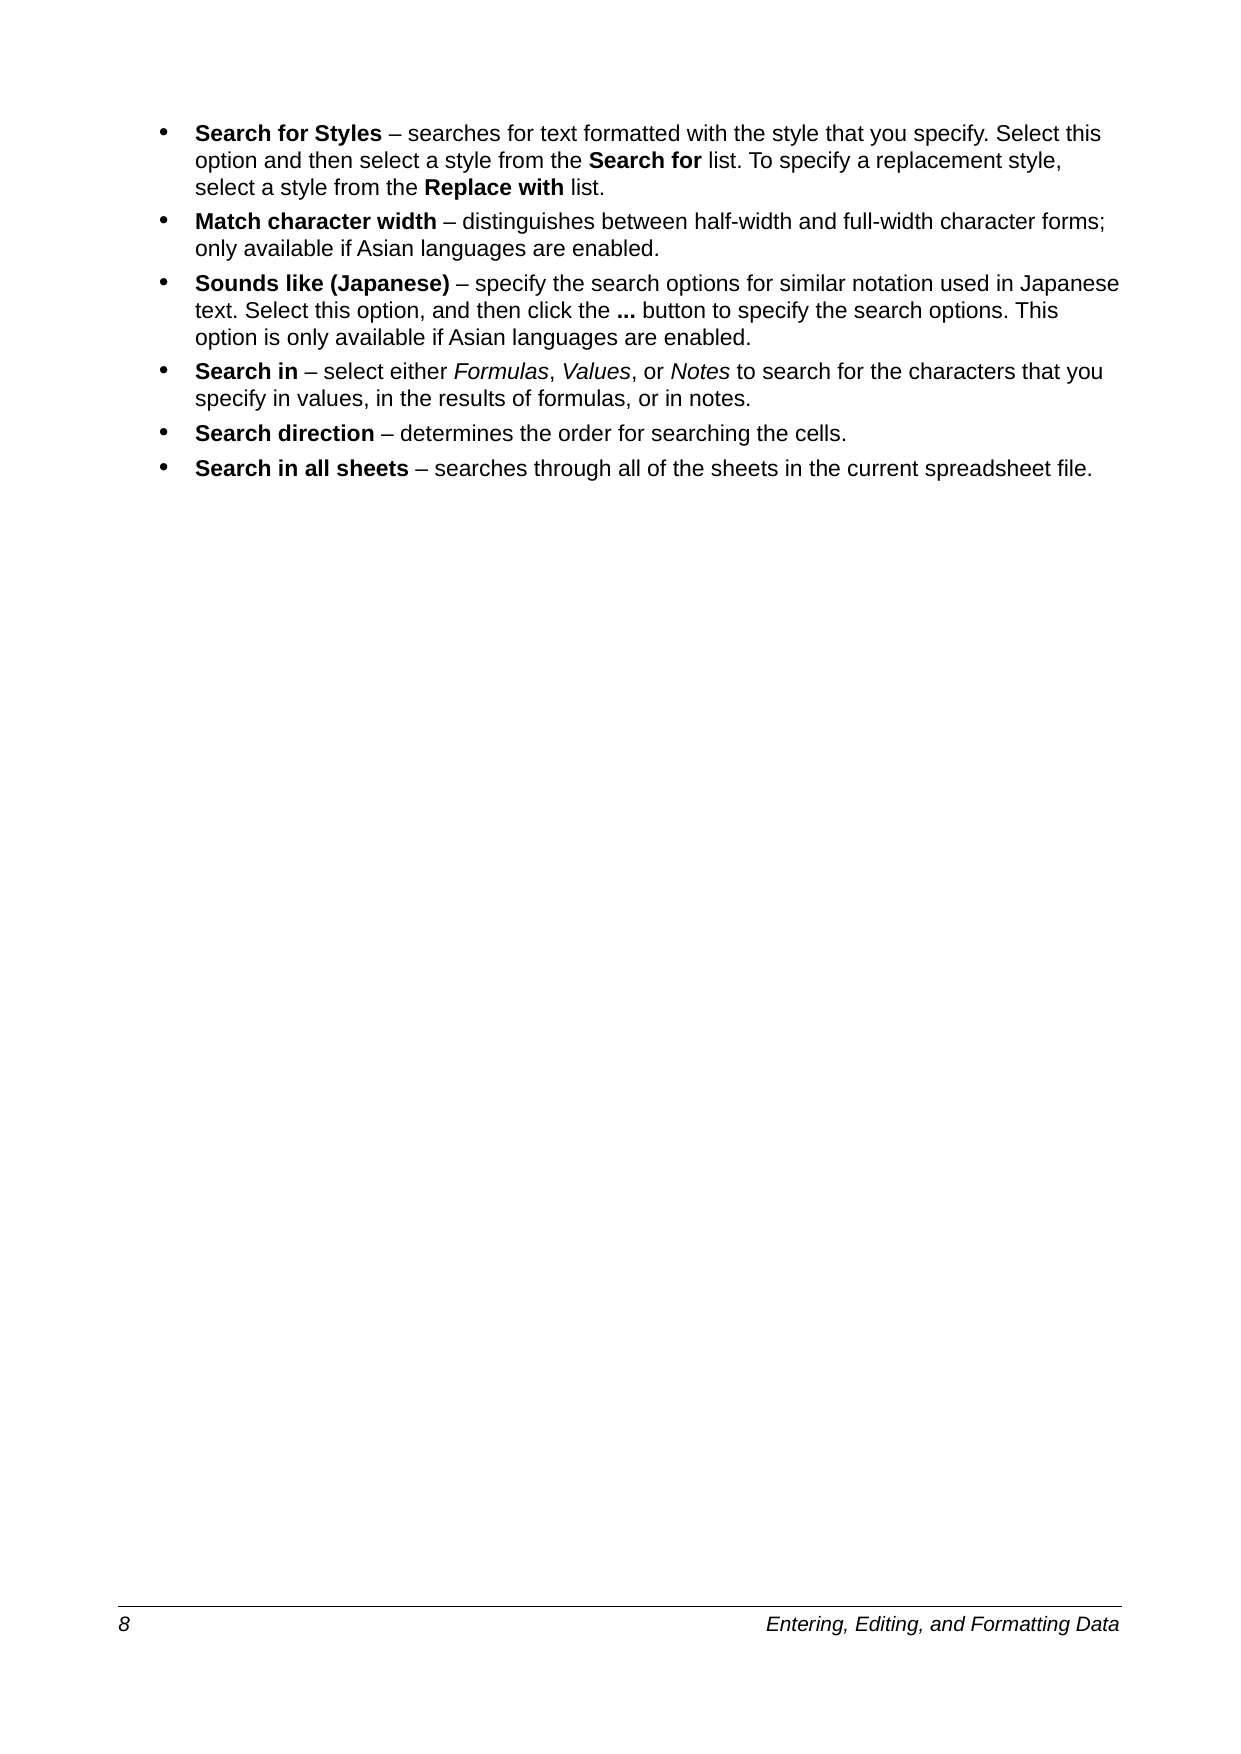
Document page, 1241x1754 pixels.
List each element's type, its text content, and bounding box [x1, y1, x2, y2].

list Match character width – distinguishes between half-width and full-width character forms; only available if Asian languages are enabled. [156, 206, 1122, 262]
list Search in – select either Formulas, Values, or Notes to search for the characters that you specify in values, in the results of formulas, or in notes. [156, 356, 1122, 412]
list Search direction – determines the order for searching the cells. [156, 418, 1122, 447]
list Search for Styles – searches for text formatted with the style that you specify. Select this option and then select a style from the Search for list. To specify a replacement style, select a style from the Replace with list. [156, 118, 1122, 200]
list Search in all sheets – searches through all of the sheets in the current spreadsheet file. [156, 453, 1122, 482]
list Sounds like (Japanese) – specify the search options for similar notation used in Japanese text. Select this option, and then click the ... button to specify the search options. This option is only available if Asian languages are enabled. [156, 268, 1122, 350]
